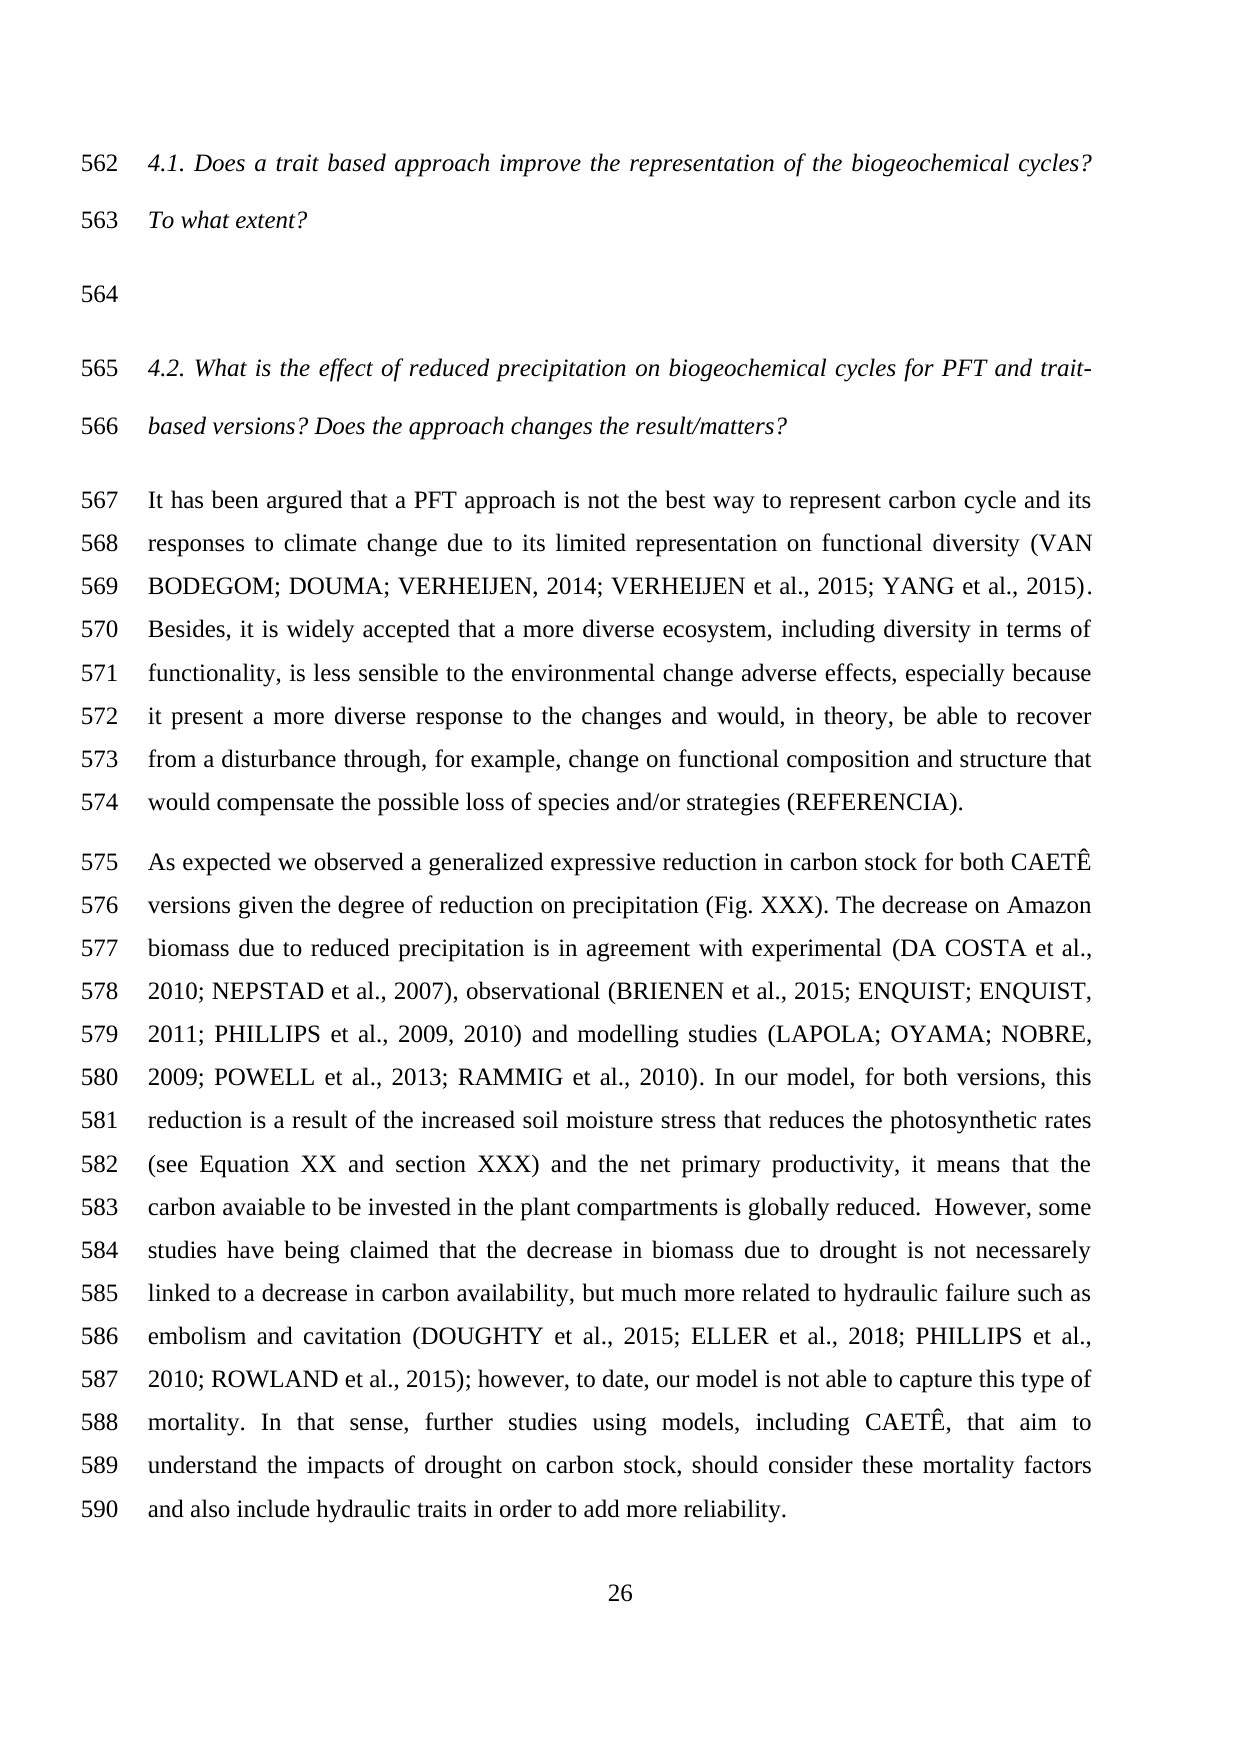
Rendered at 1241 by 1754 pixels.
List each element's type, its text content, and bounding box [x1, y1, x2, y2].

text As expected we observed a generalized expressive reduction in carbon stock for both CAETÊ versions given the degree of reduction on precipitation (Fig. XXX). The decrease on Amazon biomass due to reduced precipitation is in agreement with experimental (DA COSTA et al., 2010; NEPSTAD et al., 2007)⁠, observational (BRIENEN et al., 2015; ENQUIST; ENQUIST, 2011; PHILLIPS et al., 2009, 2010)⁠ and modelling studies (LAPOLA; OYAMA; NOBRE, 2009; POWELL et al., 2013; RAMMIG et al., 2010)⁠⁠. In our model, for both versions, this reduction is a result of the increased soil moisture stress that reduces the photosynthetic rates (see Equation XX and section XXX) and the net primary productivity, it means that the carbon avaiable to be invested in the plant compartments is globally reduced. However, some studies have being claimed that the decrease in biomass due to drought is not necessarely linked to a decrease in carbon availability, but much more related to hydraulic failure such as embolism and cavitation (DOUGHTY et al., 2015; ELLER et al., 2018; PHILLIPS et al., 2010; ROWLAND et al., 2015)⁠⁠; however, to date, our model is not able to capture this type of mortality. In that sense, further studies using models, including CAETÊ, that aim to understand the impacts of drought on carbon stock, should consider these mortality factors and also include hydraulic traits in order to add more reliability. [148, 847, 1093, 1522]
list 4.2. What is the effect of reduced precipitation on biogeochemical cycles for PFT and trait-based versions? Does the approach changes the result/matters? [112, 353, 1093, 440]
text 4.1. Does a trait based approach improve the representation of the biogeochemical cycles? To what extent? [148, 148, 1093, 234]
text It has been argured that a PFT approach is not the best way to represent carbon cycle and its responses to climate change due to its limited representation on functional diversity (VAN BODEGOM; DOUMA; VERHEIJEN, 2014; VERHEIJEN et al., 2015; YANG et al., 2015)⁠. Besides, it is widely accepted that a more diverse ecosystem, including diversity in terms of functionality, is less sensible to the environmental change adverse effects, especially because it present a more diverse response to the changes and would, in theory, be able to recover from a disturbance through, for example, change on functional composition and structure that would compensate the possible loss of species and/or strategies (REFERENCIA). [148, 485, 1093, 816]
